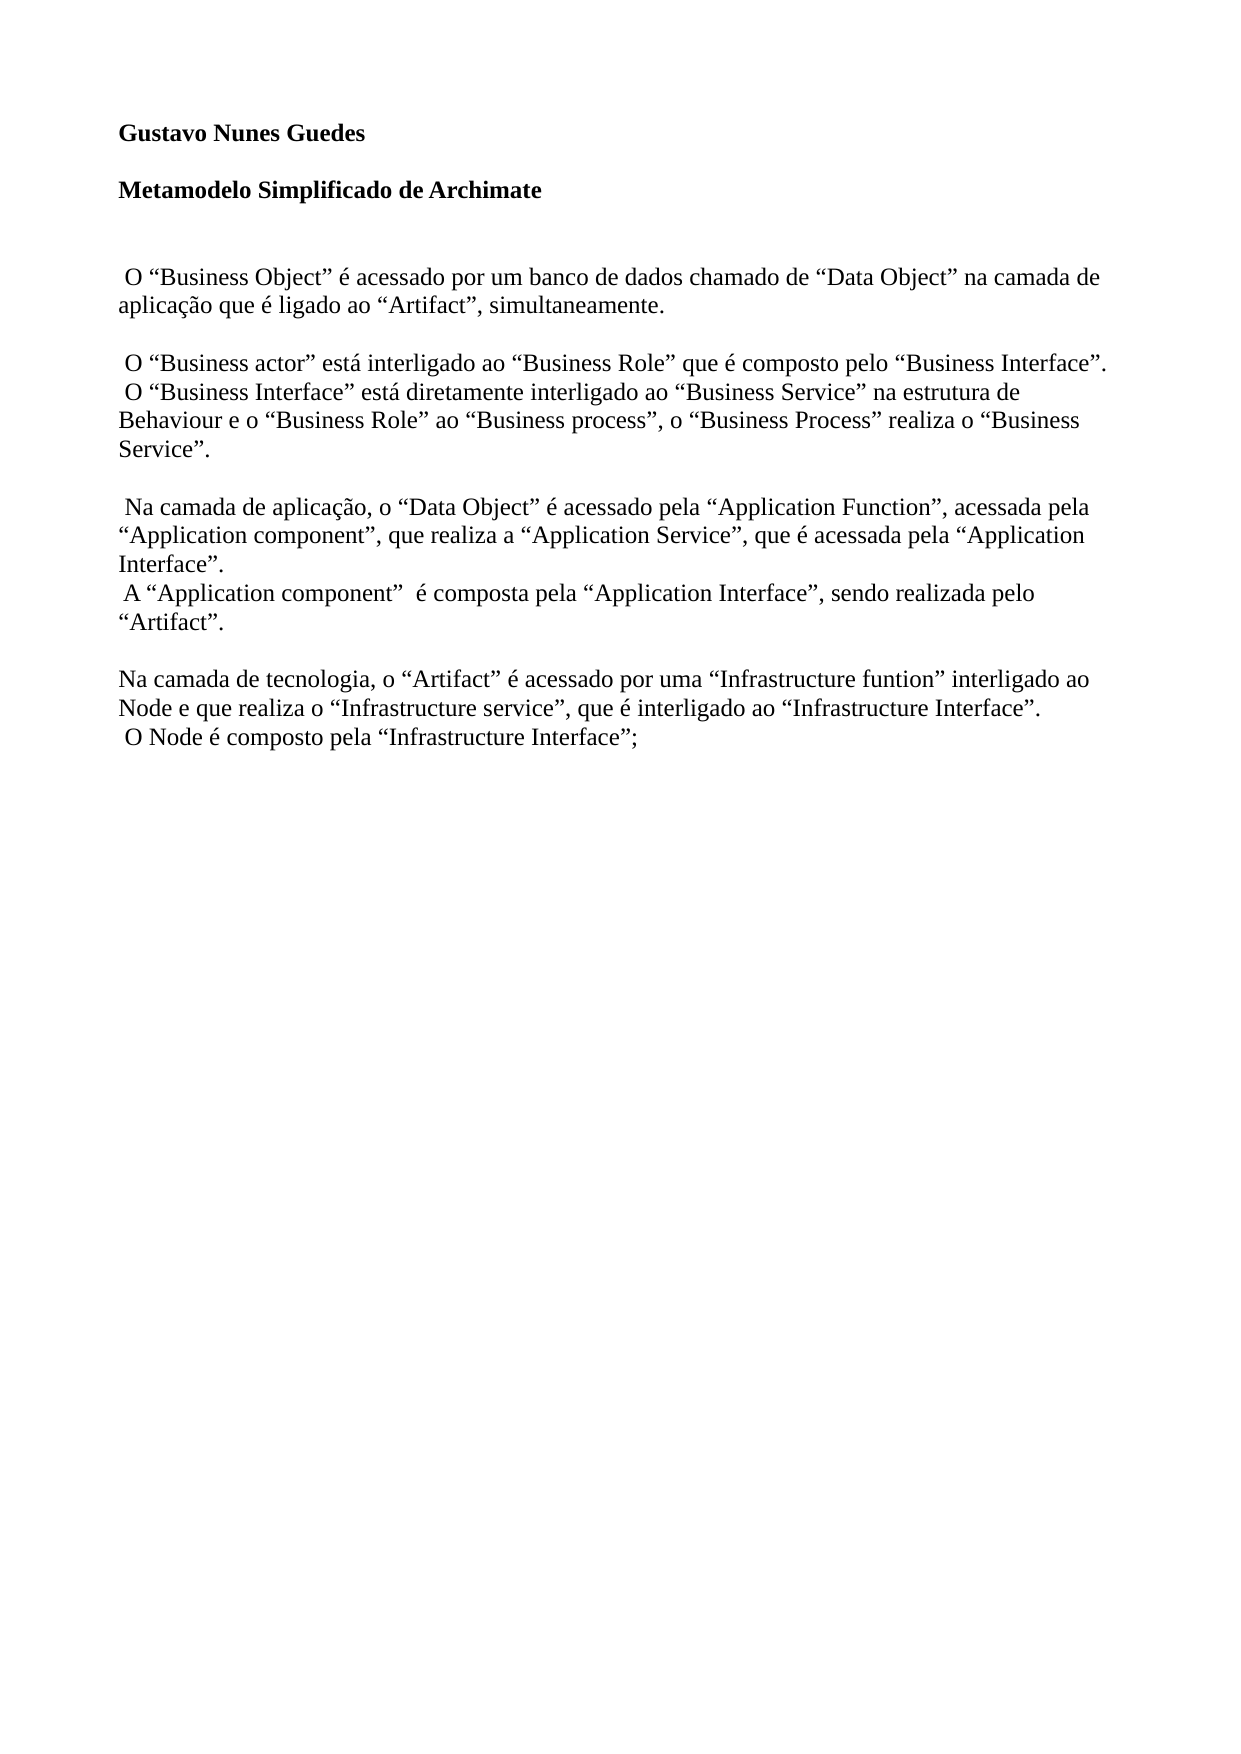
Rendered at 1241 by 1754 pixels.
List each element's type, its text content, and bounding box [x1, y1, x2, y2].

text Na camada de aplicação, o “Data Object” é acessado pela “Application Function”, acessada pela “Application component”, que realiza a “Application Service”, que é acessada pela “Application Interface”. [118, 492, 1122, 578]
text O “Business Object” é acessado por um banco de dados chamado de “Data Object” na camada de aplicação que é ligado ao “Artifact”, simultaneamente. [118, 262, 1122, 319]
text O Node é composto pela “Infrastructure Interface”; [118, 722, 1122, 751]
text O “Business Interface” está diretamente interligado ao “Business Service” na estrutura de Behaviour e o “Business Role” ao “Business process”, o “Business Process” realiza o “Business Service”. [118, 377, 1122, 463]
text Gustavo Nunes Guedes [118, 118, 1122, 147]
text Metamodelo Simplificado de Archimate [118, 176, 1122, 204]
text A “Application component” é composta pela “Application Interface”, sendo realizada pelo “Artifact”. [118, 578, 1122, 636]
text O “Business actor” está interligado ao “Business Role” que é composto pelo “Business Interface”. [118, 348, 1122, 377]
text Na camada de tecnologia, o “Artifact” é acessado por uma “Infrastructure funtion” interligado ao Node e que realiza o “Infrastructure service”, que é interligado ao “Infrastructure Interface”. [118, 664, 1122, 722]
